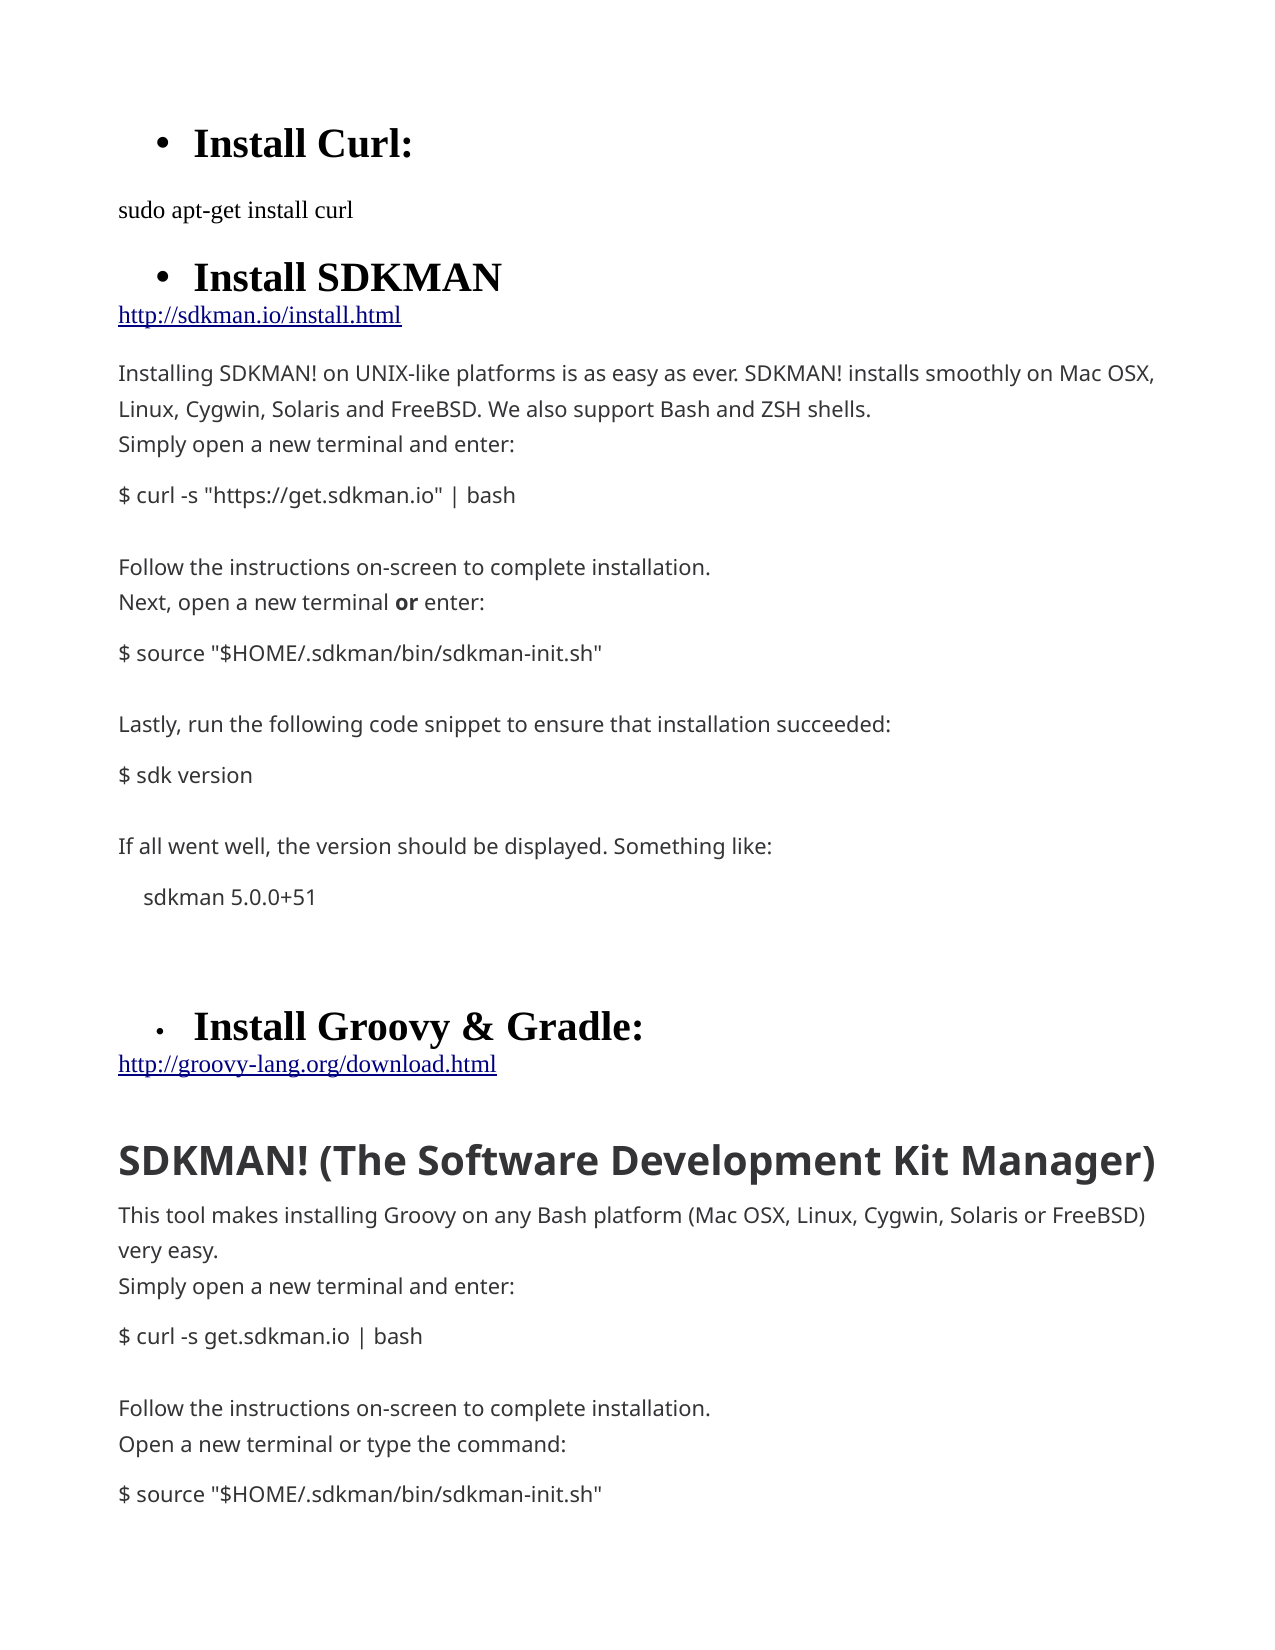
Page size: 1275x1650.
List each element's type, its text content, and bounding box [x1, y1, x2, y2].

text $ source "$HOME/.sdkman/bin/sdkman-init.sh" [118, 1479, 1157, 1509]
text sdkman 5.0.0+51 [118, 882, 1157, 911]
text If all went well, the version should be displayed. Something like: [118, 831, 1157, 861]
text $ source "$HOME/.sdkman/bin/sdkman-init.sh" [118, 637, 1157, 667]
text Installing SDKMAN! on UNIX-like platforms is as easy as ever. SDKMAN! installs smoothly on Mac OSX, Linux, Cygwin, Solaris and FreeBSD. We also support Bash and ZSH shells. Simply open a new terminal and enter: [118, 358, 1157, 459]
list Install Curl: [156, 118, 1157, 166]
subtitle SDKMAN! (The Software Development Kit Manager) [118, 1132, 1157, 1187]
text Follow the instructions on-screen to complete installation. Next, open a new terminal or enter: [118, 551, 1157, 617]
text Lastly, run the following code snippet to ensure that installation succeeded: [118, 709, 1157, 739]
text Follow the instructions on-screen to complete installation. Open a new terminal or type the command: [118, 1393, 1157, 1459]
text http://sdkman.io/install.html [118, 300, 1157, 329]
text $ curl -s get.sdkman.io | bash [118, 1321, 1157, 1351]
text http://groovy-lang.org/download.html [118, 1049, 1157, 1078]
text This tool makes installing Groovy on any Bash platform (Mac OSX, Linux, Cygwin, Solaris or FreeBSD) very easy. Simply open a new terminal and enter: [118, 1199, 1157, 1301]
text $ sdk version [118, 759, 1157, 789]
list Install SDKMAN [156, 252, 1157, 300]
text $ curl -s "https://get.sdkman.io" | bash [118, 480, 1157, 509]
list Install Groovy & Gradle: [156, 1001, 1157, 1049]
text sudo apt-get install curl [118, 195, 1157, 224]
